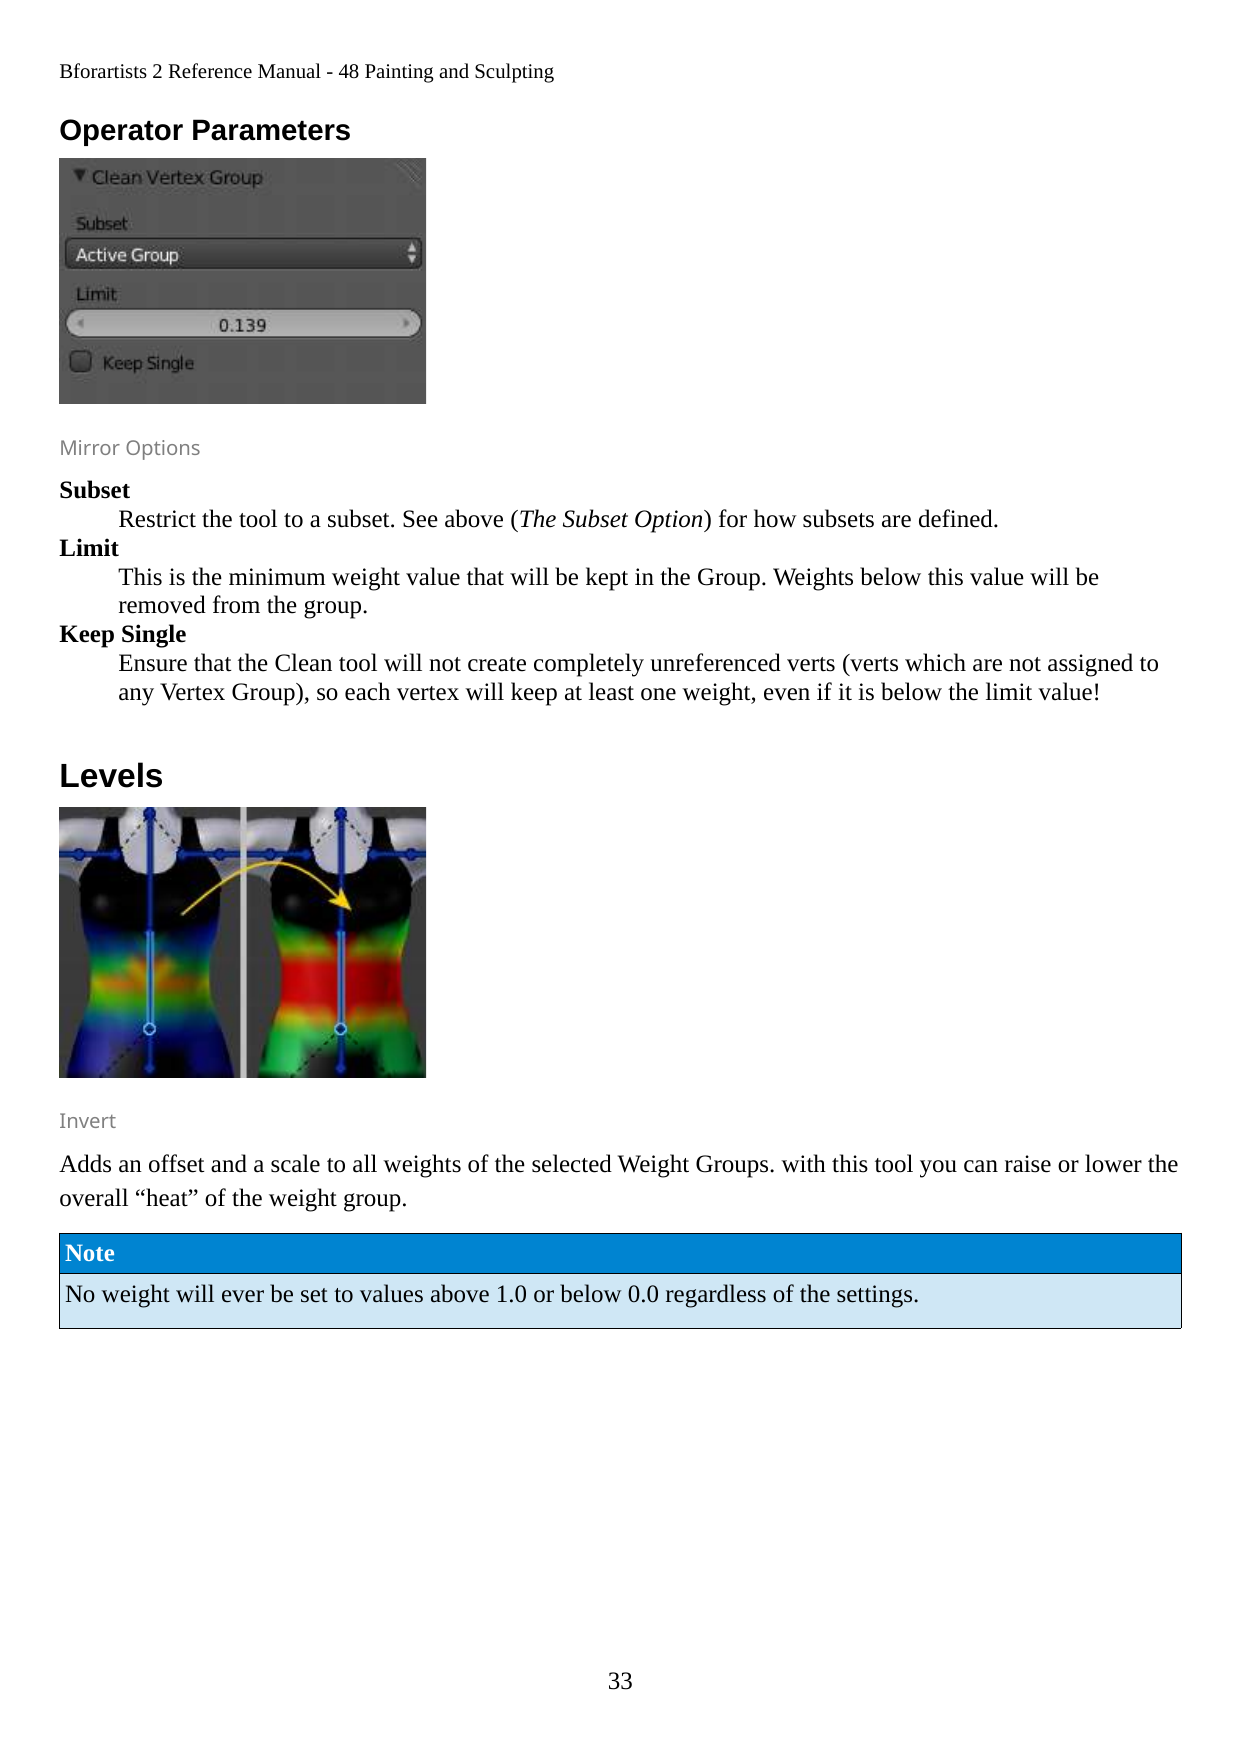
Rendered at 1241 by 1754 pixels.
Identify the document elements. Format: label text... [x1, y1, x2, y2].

list Ensure that the Clean tool will not create completely unreferenced verts (verts which are not assigned to any Vertex Group), so each vertex will keep at least one weight, even if it is below the limit value! [118, 648, 1181, 706]
subtitle Limit [59, 533, 1181, 562]
subtitle Levels [59, 756, 1181, 794]
subtitle Operator Parameters [59, 113, 1181, 146]
list Restrict the tool to a subset. See above (The Subset Option) for how subsets are defined. [118, 504, 1181, 533]
text Invert [59, 1103, 1181, 1134]
text Mirror Options [59, 430, 1181, 461]
text Adds an offset and a scale to all weights of the selected Weight Groups. with this tool you can raise or lower the overall “heat” of the weight group. [59, 1149, 1181, 1212]
subtitle Keep Single [59, 619, 1181, 648]
list This is the minimum weight value that will be kept in the Group. Weights below this value will be removed from the group. [118, 562, 1181, 619]
table_cell No weight will ever be set to values above 1.0 or below 0.0 regardless of the settings. [60, 1274, 1181, 1328]
picture [59, 807, 427, 1078]
subtitle Subset [59, 476, 1181, 504]
table_header Note [60, 1234, 1181, 1273]
picture [59, 158, 427, 404]
